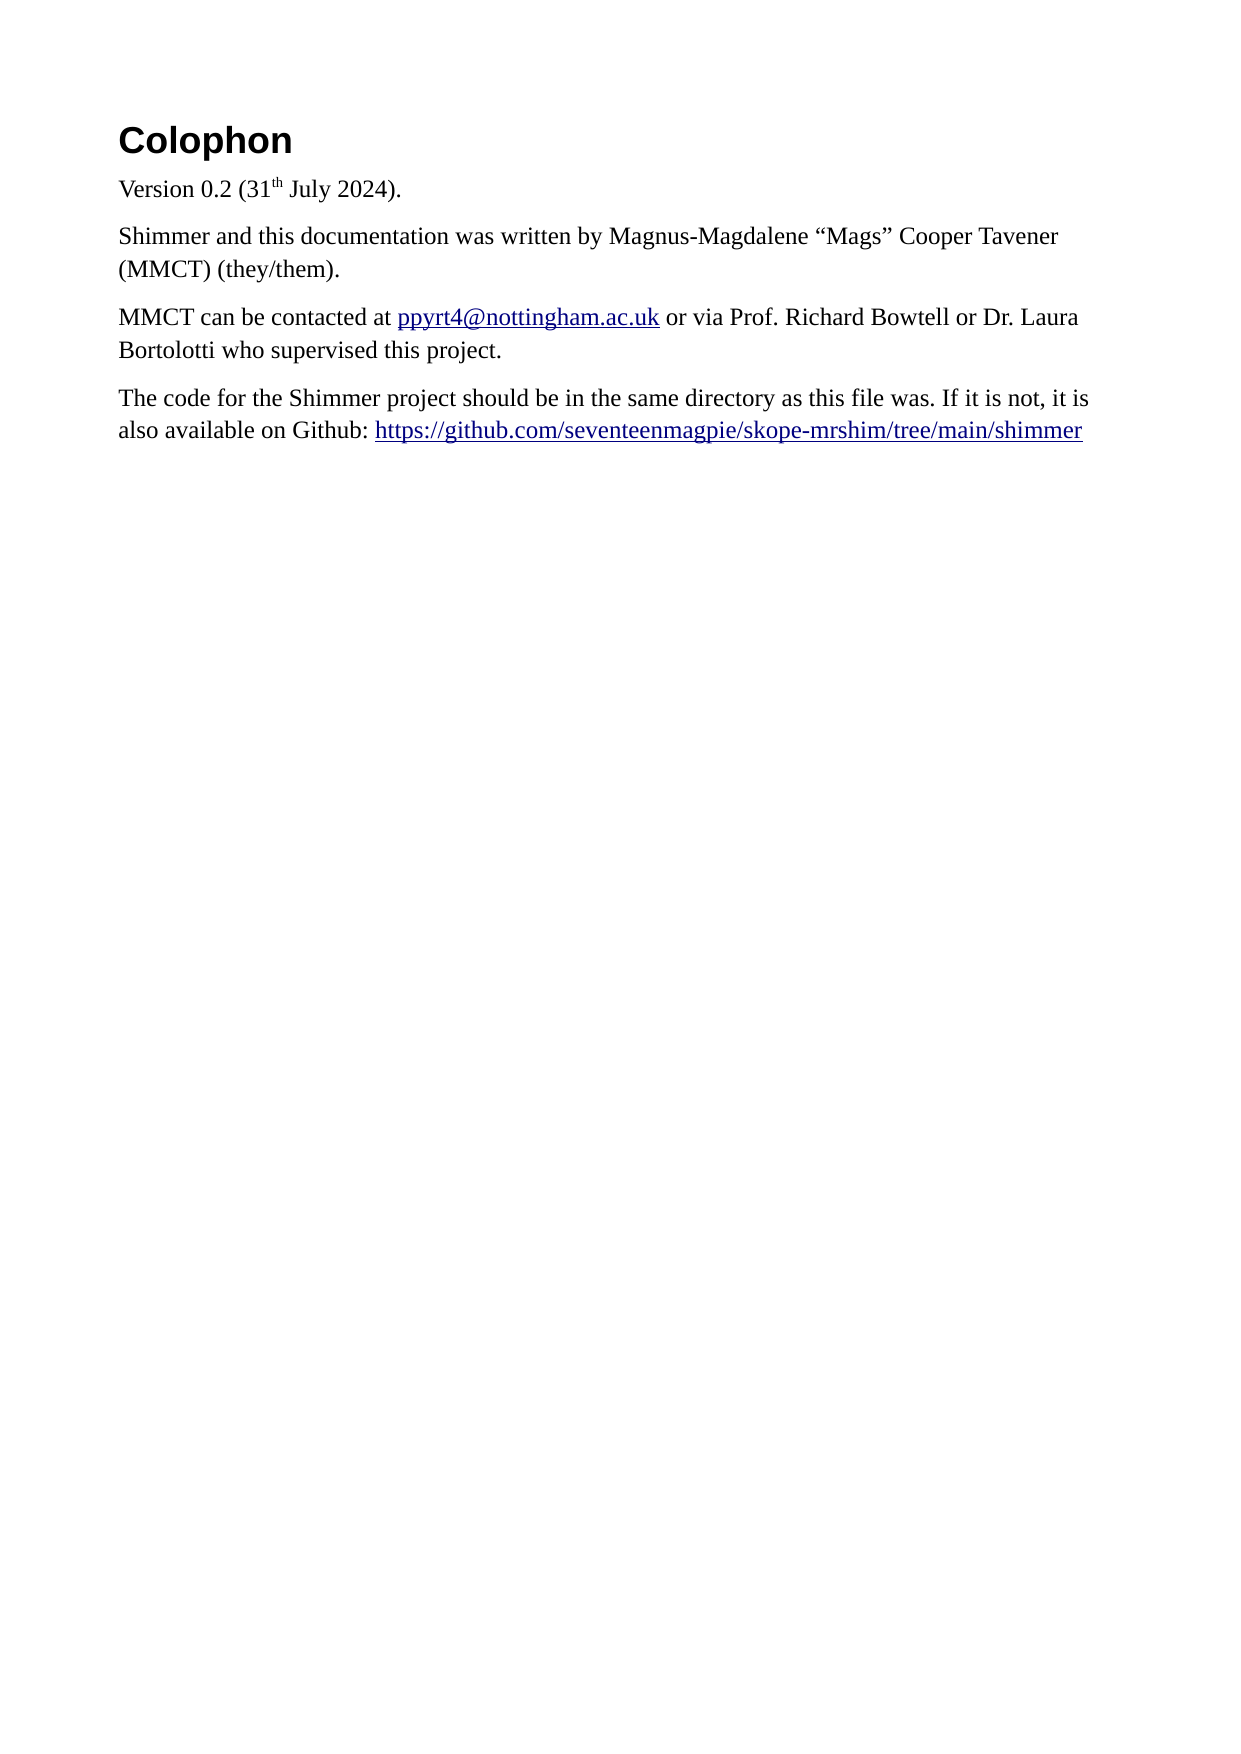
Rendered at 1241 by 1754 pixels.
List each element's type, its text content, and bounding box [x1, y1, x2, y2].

text Version 0.2 (31th July 2024). [118, 174, 1122, 202]
text The code for the Shimmer project should be in the same directory as this file was. If it is not, it is also available on Github: https://github.com/seventeenmagpie/skope-mrshim/tree/main/shimmer [118, 383, 1122, 444]
text MMCT can be contacted at ppyrt4@nottingham.ac.uk or via Prof. Richard Bowtell or Dr. Laura Bortolotti who supervised this project. [118, 302, 1122, 364]
text Shimmer and this documentation was written by Magnus-Magdalene “Mags” Cooper Tavener (MMCT) (they/them). [118, 221, 1122, 283]
subtitle Colophon [118, 118, 1122, 161]
